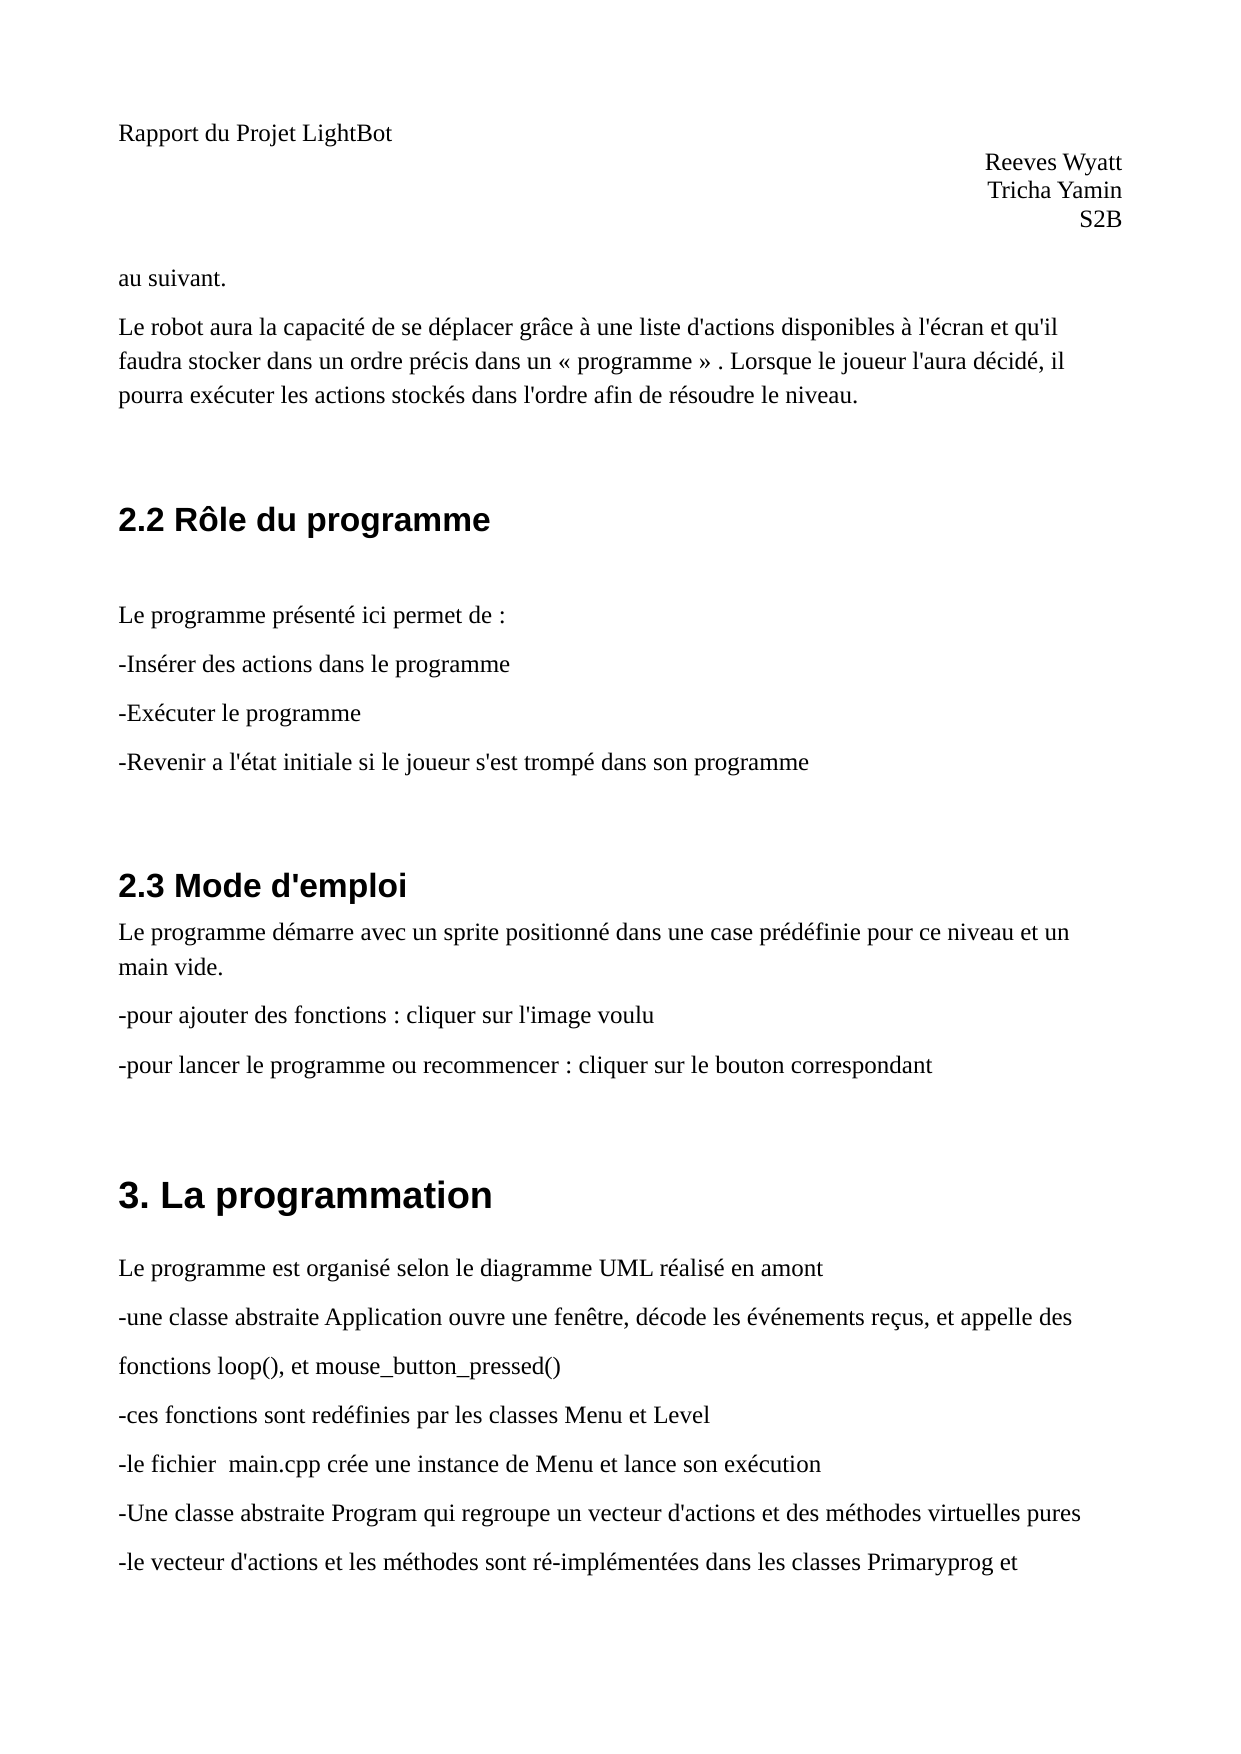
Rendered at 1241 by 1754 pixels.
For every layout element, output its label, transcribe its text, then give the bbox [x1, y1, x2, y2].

text au suivant. [118, 263, 1122, 291]
subtitle 2.2 Rôle du programme [118, 499, 1122, 538]
text Le robot aura la capacité de se déplacer grâce à une liste d'actions disponibles à l'écran et qu'il faudra stocker dans un ordre précis dans un « programme » . Lorsque le joueur l'aura décidé, il pourra exécuter les actions stockés dans l'ordre afin de résoudre le niveau. [118, 312, 1122, 409]
text -Insérer des actions dans le programme [118, 649, 1122, 678]
subtitle 2.3 Mode d'emploi [118, 866, 1122, 904]
text -ces fonctions sont redéfinies par les classes Menu et Level [118, 1400, 1122, 1428]
text -le fichier main.cpp crée une instance de Menu et lance son exécution [118, 1449, 1122, 1478]
text -Une classe abstraite Program qui regroupe un vecteur d'actions et des méthodes virtuelles pures [118, 1498, 1122, 1527]
text -Revenir a l'état initiale si le joueur s'est trompé dans son programme [118, 747, 1122, 776]
text -Exécuter le programme [118, 698, 1122, 727]
subtitle 3. La programmation [118, 1173, 1122, 1216]
text Le programme présenté ici permet de : [118, 600, 1122, 628]
text -pour ajouter des fonctions : cliquer sur l'image voulu [118, 1001, 1122, 1029]
text fonctions loop(), et mouse_button_pressed() [118, 1351, 1122, 1379]
text Le programme démarre avec un sprite positionné dans une case prédéfinie pour ce niveau et un main vide. [118, 917, 1122, 980]
text -une classe abstraite Application ouvre une fenêtre, décode les événements reçus, et appelle des [118, 1302, 1122, 1330]
text -le vecteur d'actions et les méthodes sont ré-implémentées dans les classes Primaryprog et [118, 1547, 1122, 1576]
text -pour lancer le programme ou recommencer : cliquer sur le bouton correspondant [118, 1050, 1122, 1078]
text Le programme est organisé selon le diagramme UML réalisé en amont [118, 1253, 1122, 1281]
